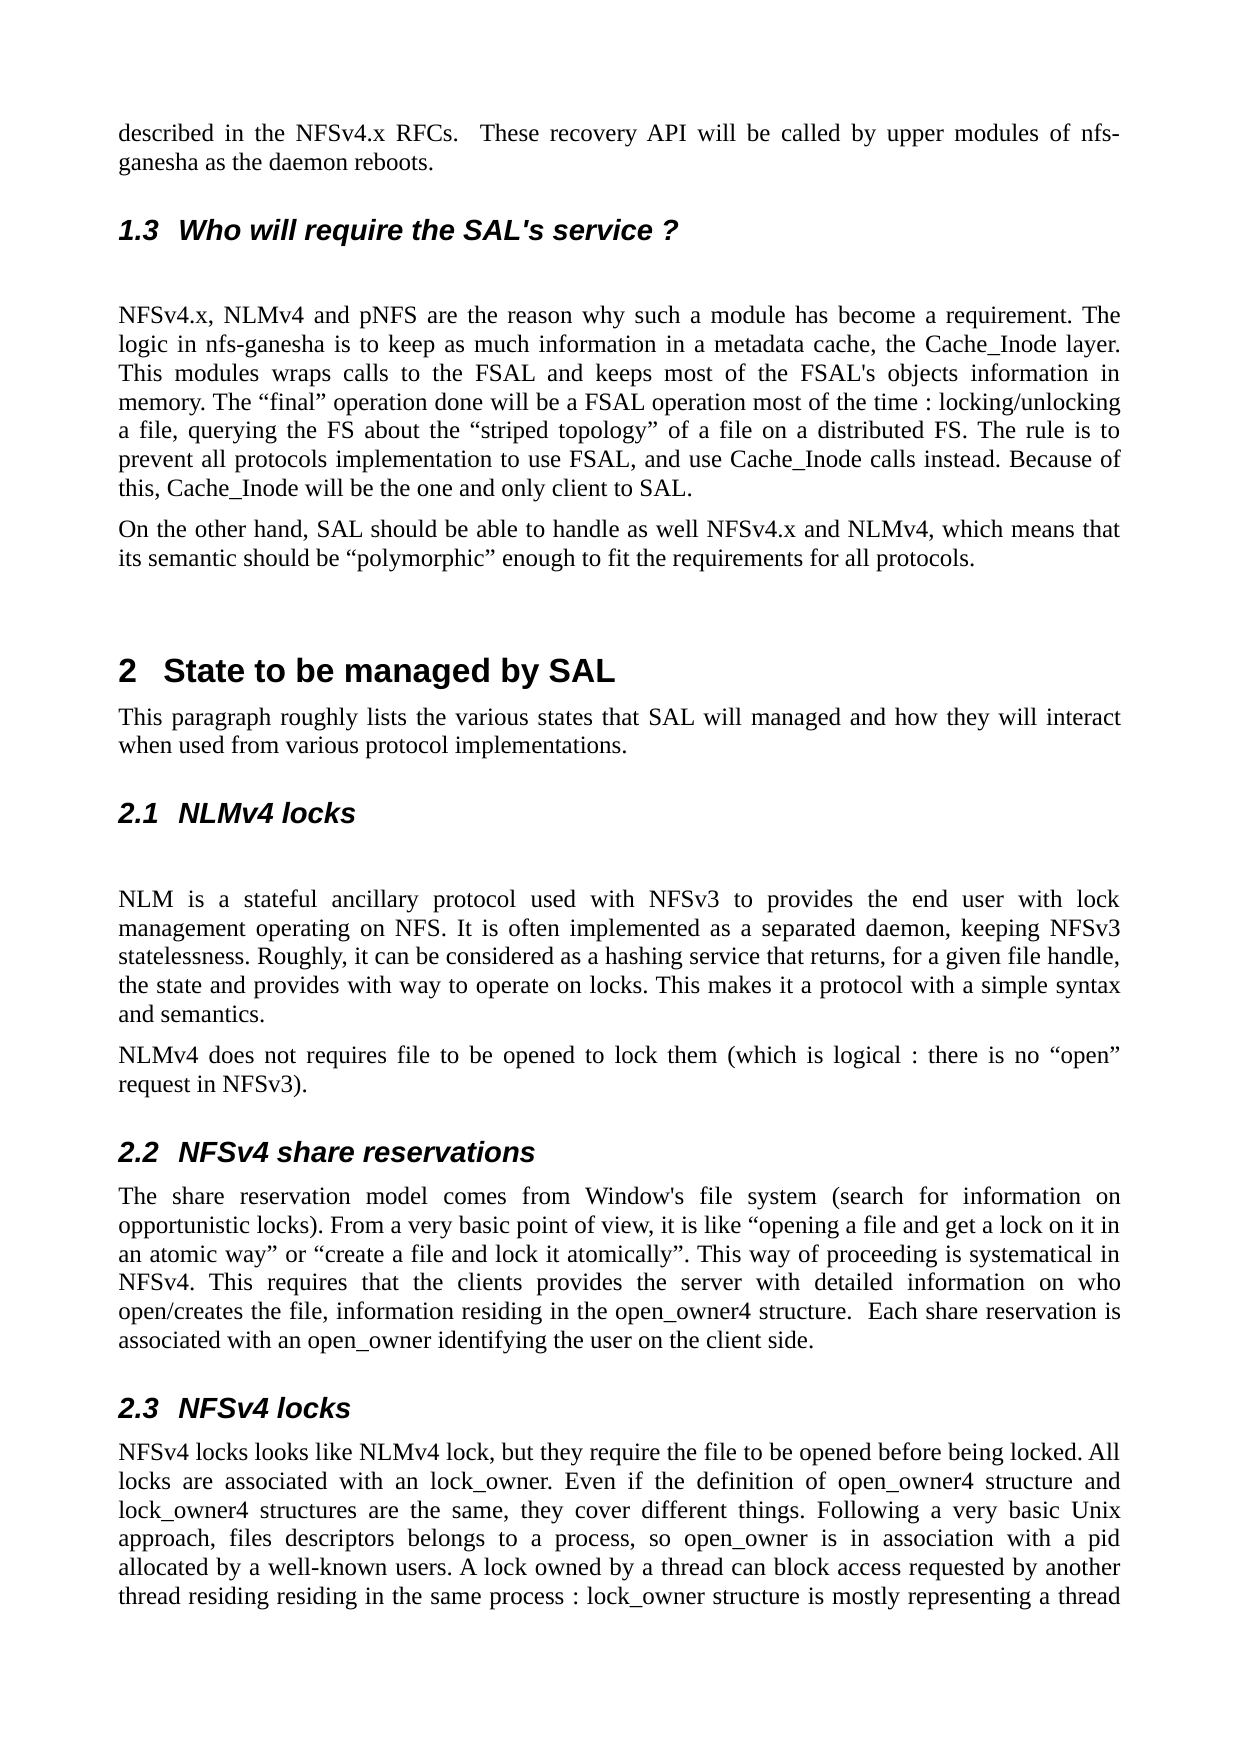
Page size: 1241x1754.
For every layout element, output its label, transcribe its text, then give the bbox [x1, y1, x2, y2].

text This paragraph roughly lists the various states that SAL will managed and how they will interact when used from various protocol implementations. [118, 702, 1122, 759]
subtitle NFSv4 locks [118, 1391, 1122, 1425]
text On the other hand, SAL should be able to handle as well NFSv4.x and NLMv4, which means that its semantic should be “polymorphic” enough to fit the requirements for all protocols. [118, 514, 1122, 572]
text described in the NFSv4.x RFCs. These recovery API will be called by upper modules of nfs-ganesha as the daemon reboots. [118, 118, 1122, 176]
text NLM is a stateful ancillary protocol used with NFSv3 to provides the end user with lock management operating on NFS. It is often implemented as a separated daemon, keeping NFSv3 statelessness. Roughly, it can be considered as a hashing service that returns, for a given file handle, the state and provides with way to operate on locks. This makes it a protocol with a simple syntax and semantics. [118, 884, 1122, 1028]
subtitle NFSv4 share reservations [118, 1135, 1122, 1169]
text NFSv4.x, NLMv4 and pNFS are the reason why such a module has become a requirement. The logic in nfs-ganesha is to keep as much information in a metadata cache, the Cache_Inode layer. This modules wraps calls to the FSAL and keeps most of the FSAL's objects information in memory. The “final” operation done will be a FSAL operation most of the time : locking/unlocking a file, querying the FS about the “striped topology” of a file on a distributed FS. The rule is to prevent all protocols implementation to use FSAL, and use Cache_Inode calls instead. Because of this, Cache_Inode will be the one and only client to SAL. [118, 300, 1122, 502]
subtitle NLMv4 locks [118, 797, 1122, 830]
subtitle Who will require the SAL's service ? [118, 213, 1122, 247]
subtitle State to be managed by SAL [118, 650, 1122, 689]
text NLMv4 does not requires file to be opened to lock them (which is logical : there is no “open” request in NFSv3). [118, 1040, 1122, 1098]
text The share reservation model comes from Window's file system (search for information on opportunistic locks). From a very basic point of view, it is like “opening a file and get a lock on it in an atomic way” or “create a file and lock it atomically”. This way of proceeding is systematical in NFSv4. This requires that the clients provides the server with detailed information on who open/creates the file, information residing in the open_owner4 structure. Each share reservation is associated with an open_owner identifying the user on the client side. [118, 1181, 1122, 1354]
text NFSv4 locks looks like NLMv4 lock, but they require the file to be opened before being locked. All locks are associated with an lock_owner. Even if the definition of open_owner4 structure and lock_owner4 structures are the same, they cover different things. Following a very basic Unix approach, files descriptors belongs to a process, so open_owner is in association with a pid allocated by a well-known users. A lock owned by a thread can block access requested by another thread residing residing in the same process : lock_owner structure is mostly representing a thread [118, 1437, 1122, 1610]
